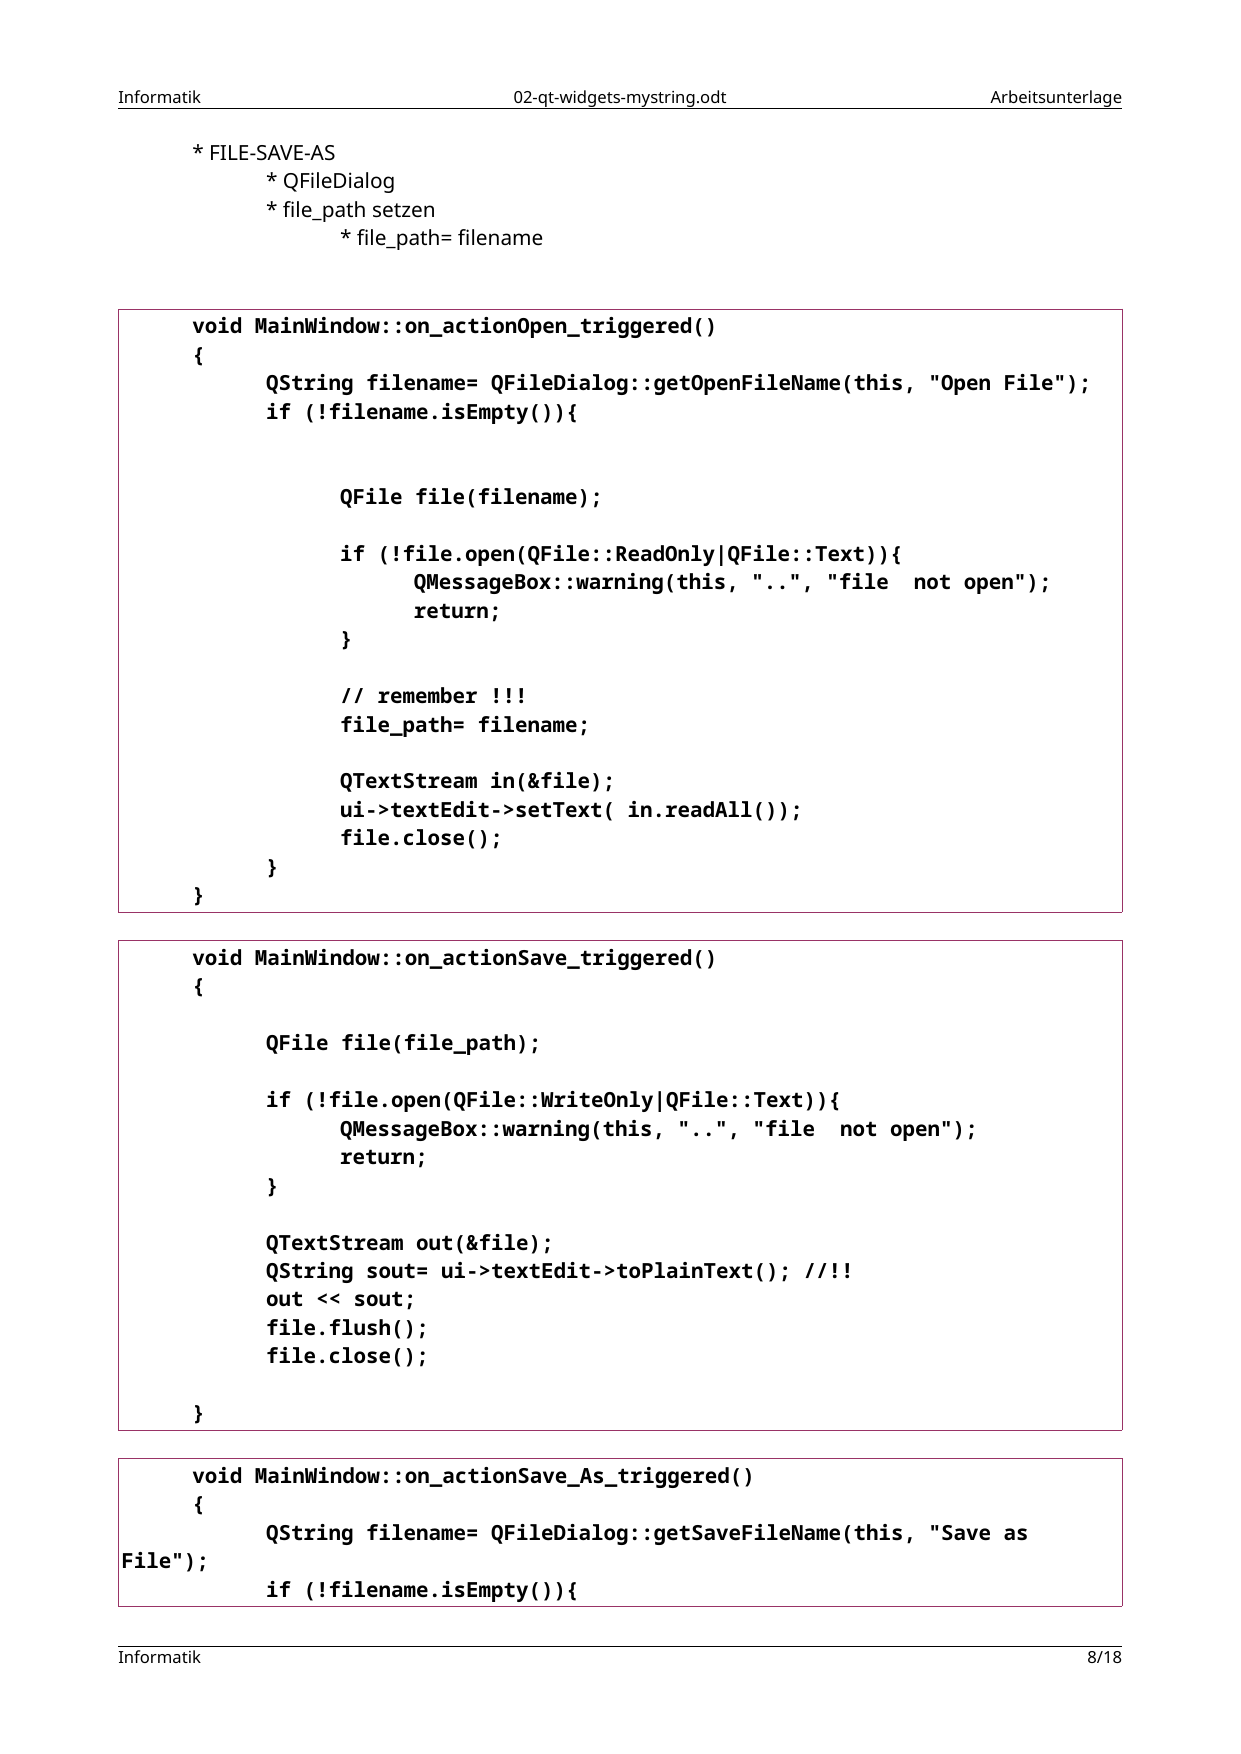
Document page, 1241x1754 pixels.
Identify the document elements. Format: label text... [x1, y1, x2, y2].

text return; [119, 1139, 1122, 1168]
text { [119, 969, 1122, 997]
text * file_path= filename [118, 223, 1122, 252]
text } [119, 621, 1122, 650]
text void MainWindow::on_actionSave_triggered() [119, 941, 1122, 969]
text QString filename= QFileDialog::getOpenFileName(this, "Open File"); [119, 365, 1122, 394]
text } [119, 1395, 1122, 1430]
text QString filename= QFileDialog::getSaveFileName(this, "Save as File"); [119, 1515, 1122, 1572]
text * QFileDialog [118, 166, 1122, 195]
text QMessageBox::warning(this, "..", "file not open"); [119, 564, 1122, 593]
text return; [119, 593, 1122, 621]
text ui->textEdit->setText( in.readAll()); [119, 792, 1122, 820]
text } [119, 877, 1122, 912]
text * FILE-SAVE-AS [118, 138, 1122, 166]
text if (!filename.isEmpty()){ [119, 394, 1122, 422]
text QTextStream in(&file); [119, 763, 1122, 792]
text file.close(); [119, 820, 1122, 849]
text * file_path setzen [118, 195, 1122, 223]
text if (!filename.isEmpty()){ [119, 1572, 1122, 1606]
text } [119, 1168, 1122, 1196]
text // remember !!! [119, 678, 1122, 707]
text QFile file(filename); [119, 479, 1122, 508]
text QString sout= ui->textEdit->toPlainText(); //!! [119, 1253, 1122, 1281]
text if (!file.open(QFile::ReadOnly|QFile::Text)){ [119, 536, 1122, 564]
text { [119, 1487, 1122, 1515]
text void MainWindow::on_actionSave_As_triggered() [119, 1459, 1122, 1487]
text QFile file(file_path); [119, 1026, 1122, 1054]
text out << sout; [119, 1281, 1122, 1310]
text file_path= filename; [119, 707, 1122, 735]
text } [119, 849, 1122, 877]
text if (!file.open(QFile::WriteOnly|QFile::Text)){ [119, 1082, 1122, 1111]
text void MainWindow::on_actionOpen_triggered() [119, 310, 1122, 337]
text file.flush(); [119, 1310, 1122, 1338]
text file.close(); [119, 1338, 1122, 1367]
text QTextStream out(&file); [119, 1224, 1122, 1253]
text { [119, 337, 1122, 365]
text QMessageBox::warning(this, "..", "file not open"); [119, 1111, 1122, 1139]
